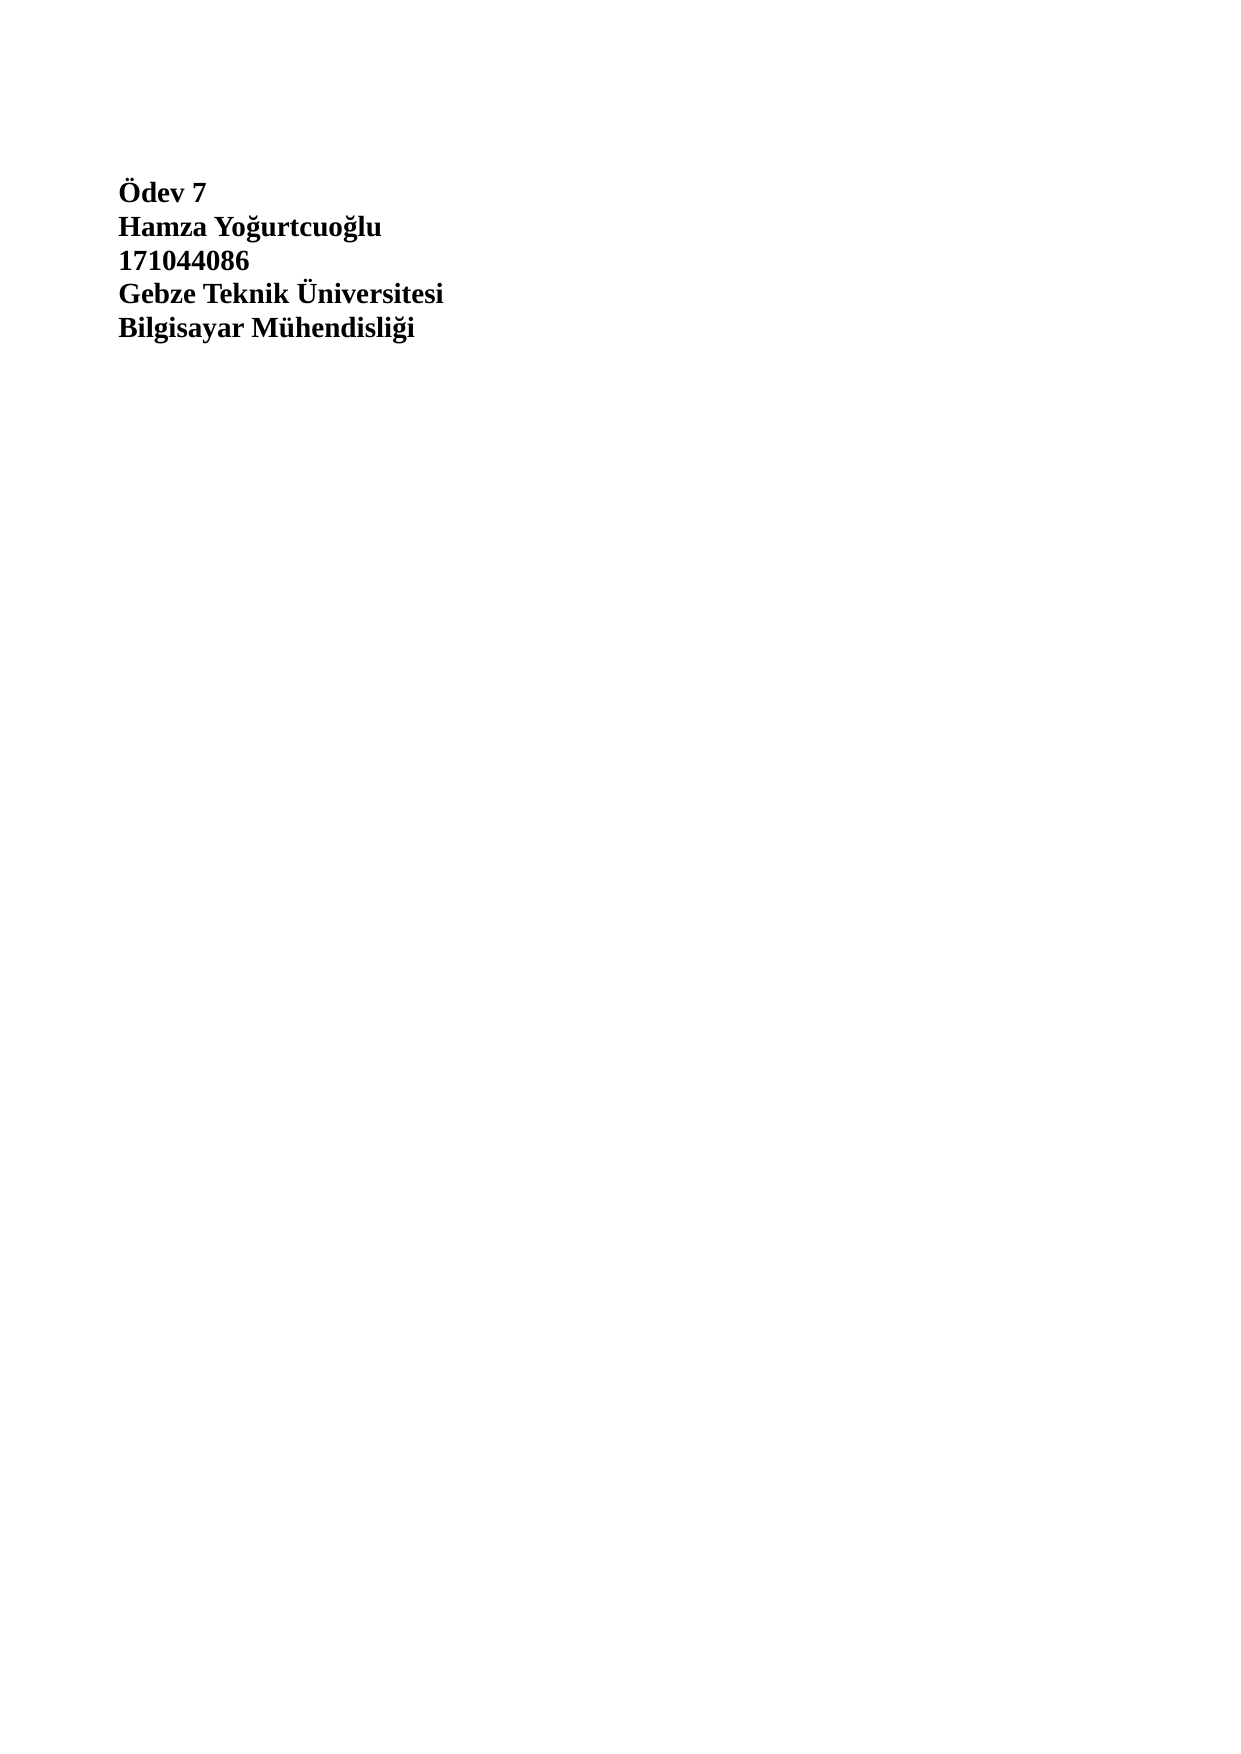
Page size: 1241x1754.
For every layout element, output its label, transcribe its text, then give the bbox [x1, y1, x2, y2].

text Gebze Teknik Üniversitesi [118, 276, 1122, 310]
text 171044086 [118, 243, 1122, 276]
text Bilgisayar Mühendisliği [118, 310, 1122, 343]
text Hamza Yoğurtcuoğlu [118, 209, 1122, 243]
text Ödev 7 [118, 176, 1122, 209]
